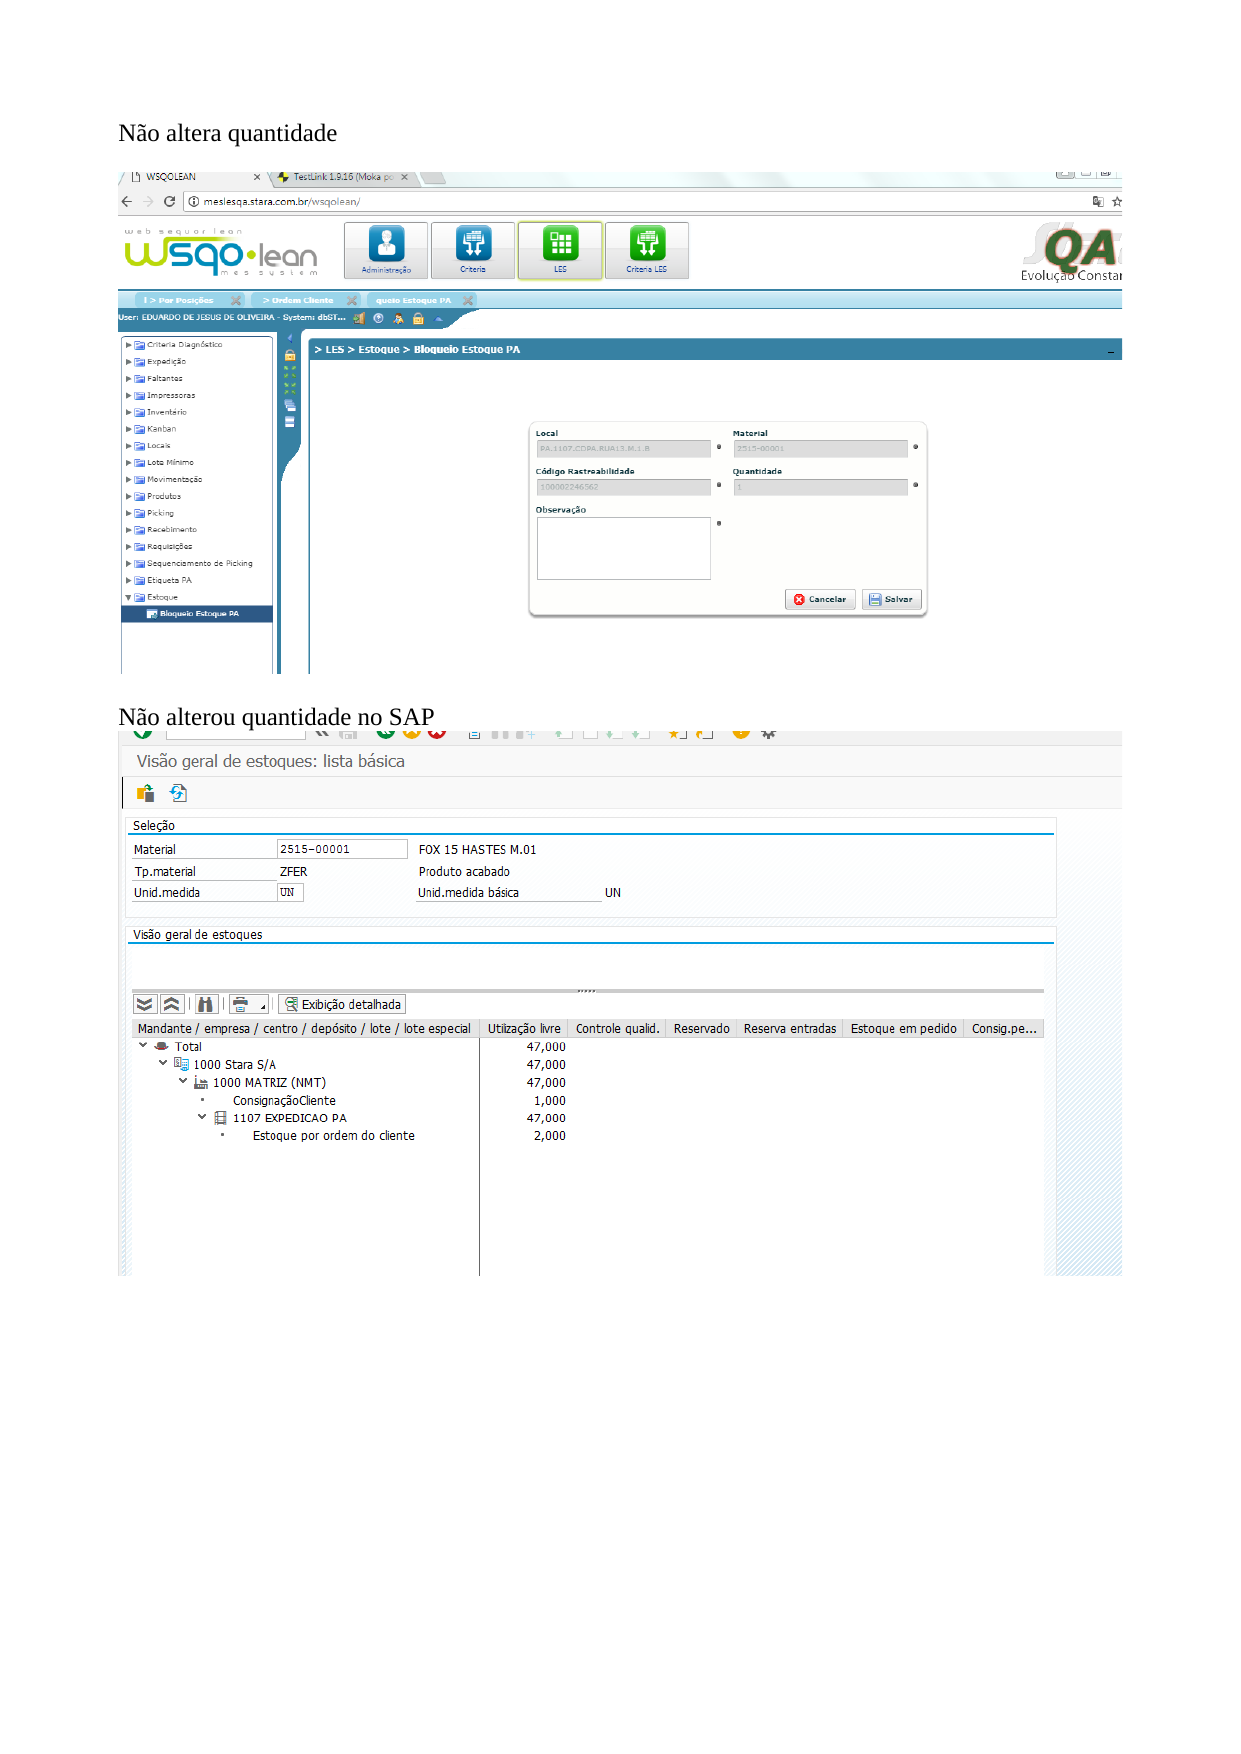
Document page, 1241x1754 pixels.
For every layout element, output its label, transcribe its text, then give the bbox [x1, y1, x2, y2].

text Não altera quantidade [118, 118, 1122, 147]
picture [118, 731, 1123, 1276]
text Não alterou quantidade no SAP [118, 702, 1122, 731]
picture [118, 172, 1123, 674]
